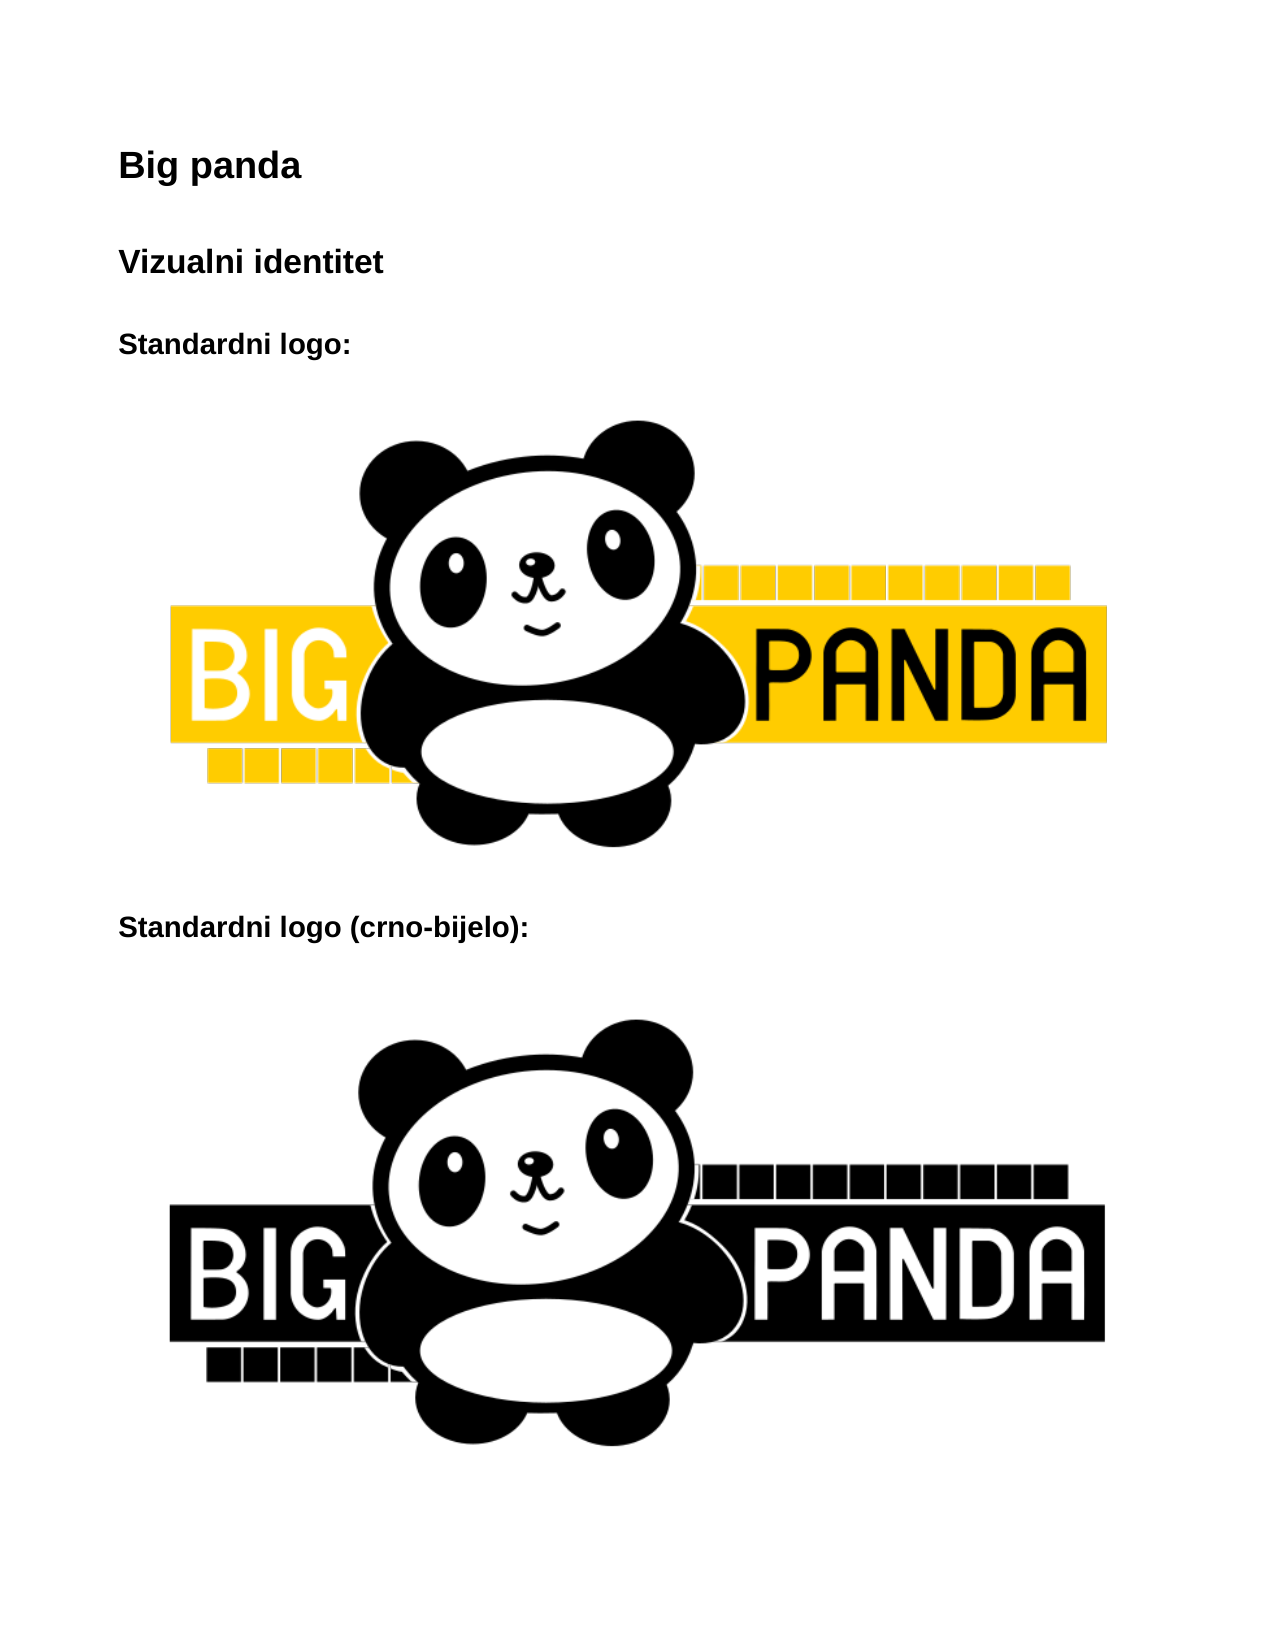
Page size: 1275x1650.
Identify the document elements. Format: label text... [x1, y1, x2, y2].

subtitle Vizualni identitet [118, 242, 1157, 281]
picture [118, 973, 1157, 1493]
subtitle Standardni logo (crno-bijelo): [118, 404, 1157, 944]
subtitle Standardni logo: [118, 327, 1157, 361]
subtitle Big panda [118, 143, 1157, 187]
picture [119, 374, 1159, 894]
